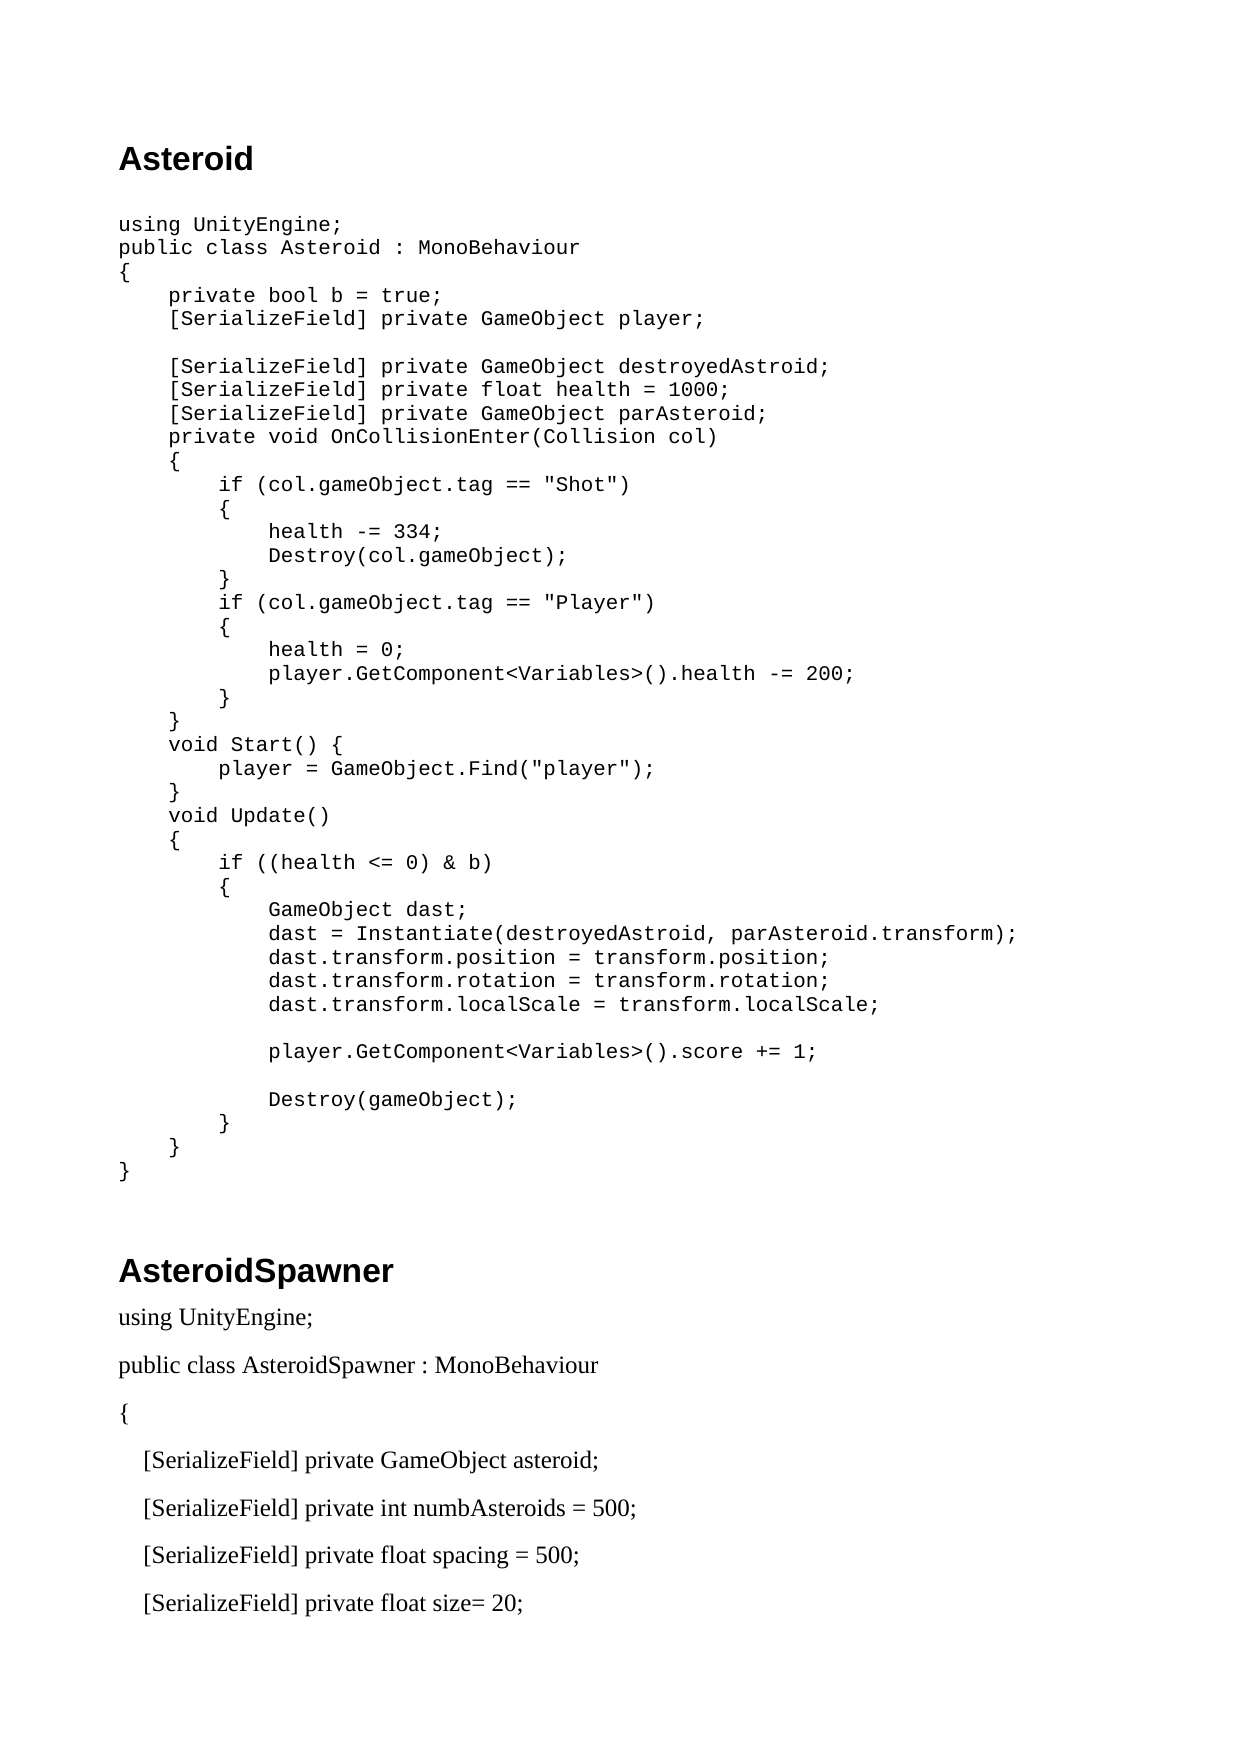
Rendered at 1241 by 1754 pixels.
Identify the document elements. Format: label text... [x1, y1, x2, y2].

text using UnityEngine; [118, 214, 1122, 237]
text } [118, 1136, 1122, 1159]
text } [118, 1159, 1122, 1183]
text using UnityEngine; [118, 1302, 1122, 1331]
text { [118, 450, 1122, 474]
text [SerializeField] private GameObject player; [118, 308, 1122, 332]
text } [118, 568, 1122, 592]
text if (col.gameObject.tag == "Shot") [118, 474, 1122, 497]
text } [118, 710, 1122, 734]
text { [118, 497, 1122, 521]
text health -= 334; [118, 521, 1122, 545]
text } [118, 1112, 1122, 1136]
text { [118, 261, 1122, 285]
text player = GameObject.Find("player"); [118, 758, 1122, 781]
text player.GetComponent<Variables>().score += 1; [118, 1041, 1122, 1065]
subtitle AsteroidSpawner [118, 1251, 1122, 1290]
subtitle Asteroid [118, 139, 1122, 178]
text dast = Instantiate(destroyedAstroid, parAsteroid.transform); [118, 923, 1122, 947]
text } [118, 781, 1122, 805]
text player.GetComponent<Variables>().health -= 200; [118, 663, 1122, 687]
text [SerializeField] private float spacing = 500; [118, 1541, 1122, 1569]
text GameObject dast; [118, 899, 1122, 923]
text } [118, 687, 1122, 710]
text [SerializeField] private GameObject parAsteroid; [118, 403, 1122, 427]
text Destroy(gameObject); [118, 1089, 1122, 1112]
text [SerializeField] private int numbAsteroids = 500; [118, 1493, 1122, 1522]
text { [118, 616, 1122, 639]
text Destroy(col.gameObject); [118, 545, 1122, 568]
text health = 0; [118, 639, 1122, 663]
text { [118, 828, 1122, 852]
text public class AsteroidSpawner : MonoBehaviour [118, 1350, 1122, 1379]
text void Start() { [118, 734, 1122, 758]
text private bool b = true; [118, 285, 1122, 308]
text private void OnCollisionEnter(Collision col) [118, 427, 1122, 450]
text [SerializeField] private GameObject asteroid; [118, 1445, 1122, 1474]
text [SerializeField] private float health = 1000; [118, 379, 1122, 403]
text dast.transform.position = transform.position; [118, 947, 1122, 970]
text void Update() [118, 805, 1122, 828]
text dast.transform.rotation = transform.rotation; [118, 970, 1122, 994]
text [SerializeField] private float size= 20; [118, 1588, 1122, 1617]
text { [118, 876, 1122, 899]
text { [118, 1398, 1122, 1426]
text dast.transform.localScale = transform.localScale; [118, 994, 1122, 1018]
text public class Asteroid : MonoBehaviour [118, 237, 1122, 261]
text if (col.gameObject.tag == "Player") [118, 592, 1122, 616]
text if ((health <= 0) & b) [118, 852, 1122, 876]
text [SerializeField] private GameObject destroyedAstroid; [118, 356, 1122, 379]
